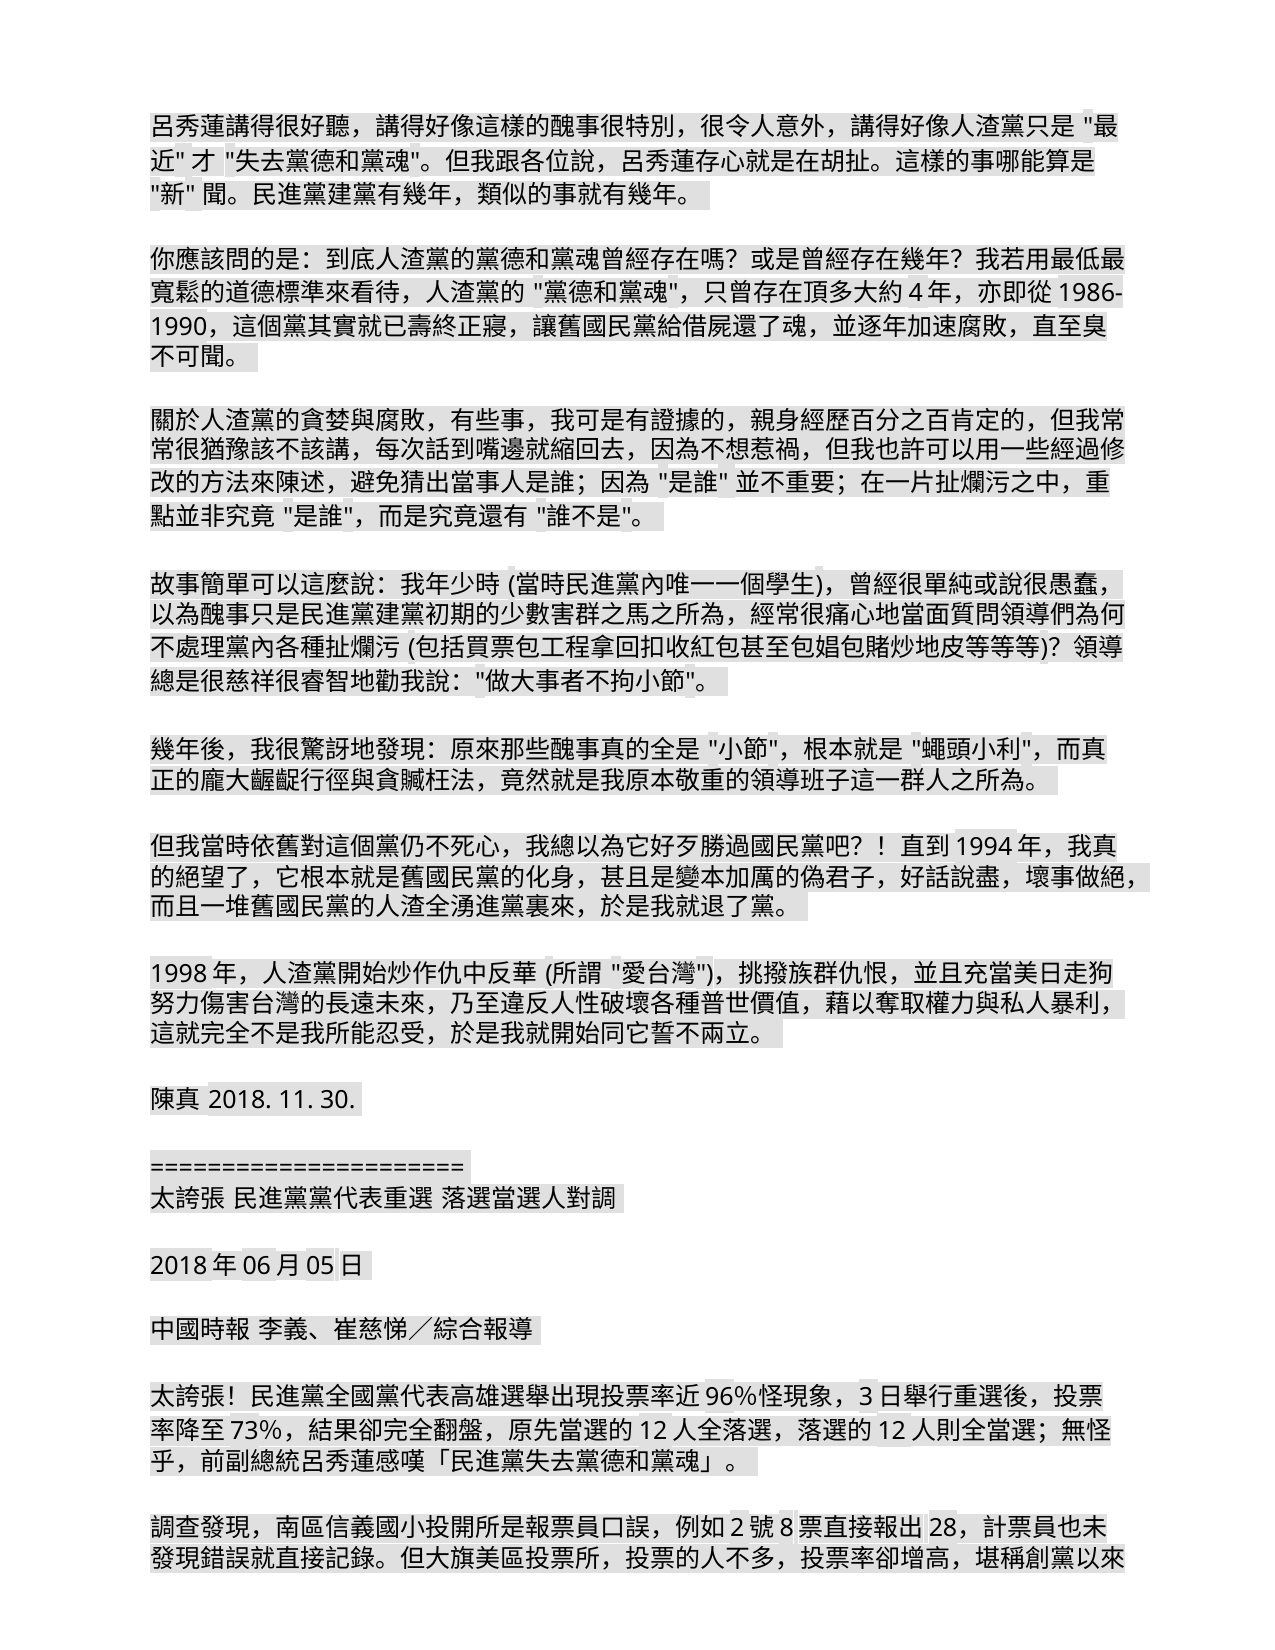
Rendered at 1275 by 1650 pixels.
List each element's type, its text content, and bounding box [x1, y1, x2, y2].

text (續 2018.11.28) 我看台灣人對於這次台北市公然作票的骯髒選舉之冷漠反應，甚至反過來攻擊、嘲諷與羞辱丁守中，感覺很心寒。這個島，每天民主法治喊個不停，實際上卻只是一種內涵空洞的口號，藉以催眠，藉以自我陶醉。 作票並不一定是把票憑空做出來。作票指的是，動用各種非法或不公平手段，操弄雙方得票數。比方說廢票的認定標準不一，比方說刻意在投票所的地點選擇上或內部空間設計與動線上動手腳，藉以逃避監督開票或代領代投，或藉以污染對手選票以作廢，或是用各種方法降低對手的投票率等等等。 比方說，今年很多老人或軍公教因為年金及退休金被砍，對柯文哲及人渣黨很不滿，於是，想方設法減少老人及軍公教的投票率，就能有效打擊對手。你想，幾個老人能夠在大太陽底下排隊排個至少一、兩小時等投票？有多少選務人員因為選務繁忙而放棄投票？ 這類手段，行之有年，有的明顯非法，有的隱晦而難以認定 (除非全面清查指紋或調閱往往不存在的錄影帶等等)。至於像今年這樣的骯髒程度，則是台灣選舉史上前所未見，居然下午四點理應結束投票之後，卻還能一邊開票一邊投票長達將近四小時，並任由柯文哲一方動員棄保，緊急 "搶救" 柯文哲。還有比這更骯髒更荒唐更非法的選舉嗎？ 大約一兩個月前吧，我就曾提到過，想贏人渣黨，除非贏很多才有可能贏；若只是贏個三萬、五萬票，人渣黨只要在投票過程中用各種方法操弄一下或動點手腳，你馬上就會輸掉選舉，一如丁守中。他百分之百是贏了，但光贏個兩、三萬票或三、五萬票是絕對不夠的。 類似言論在黨外時期很常聽到，亦即你想贏就得贏很多很多，多到讓對方不管怎麼作票都作不掉才行，否則是根本贏不了的。 我看到市面上一些混蛋嘲笑丁守中說，如果他要捍衛民主，那就應該驗票之後就算翻盤，也該放棄勝利，要求重選才對。這類低能的酸言酸語，充斥整個台灣社會，非常不可思議。台灣人很熱衷於選舉及其結果，但卻對於選舉過程中應有的正當性與公平性卻絲毫不重視，甚且刻意踐踏之。 你若參加賽跑，有人作弊，搶了你的冠軍。你透過申訴獲得平反，贏回應有的獎牌。這時候，倘若有人羞辱你說你很自私耶，你只是愛自己的獎牌，怎麼不要求重新再跑一次？或是怎麼不要求把所有的舞弊行為一一全部抓出來才罷休？你聽了這種低能的批評，做何感想？你覺得批評者有可能真的這麼蠢嗎？當然不是。他不是蠢，而是心眼邪門。抓出所有舞弊是司法機關的義務，不是受害者的責任。 很多人可能不知道底下報導的這件事。就在今年五、六月，人渣黨舉行全國黨代表選舉。就以高雄選區來看，竟然出現投票率96％的奇蹟。甚至還有高達99%的投票率。作票作得無法無天。 後來，落選者不服，決定重選，投票率頓時下降了兩成五。而且，更不可思議的是：重新投票的結果竟然完全翻盤！原先當選的 12人，統統落選，而原先落選的 12人，則全部當選。這麼離譜的選舉，有人因為舞弊而被司法偵辦嗎？沒有。呂秀蓮對此感嘆「民進黨失去黨德和黨魂」。 呂秀蓮講得很好聽，講得好像這樣的醜事很特別，很令人意外，講得好像人渣黨只是 "最近" 才 "失去黨德和黨魂"。但我跟各位說，呂秀蓮存心就是在胡扯。這樣的事哪能算是 "新" 聞。民進黨建黨有幾年，類似的事就有幾年。 你應該問的是：到底人渣黨的黨德和黨魂曾經存在嗎？或是曾經存在幾年？我若用最低最寬鬆的道德標準來看待，人渣黨的 "黨德和黨魂"，只曾存在頂多大約4年，亦即從1986-1990，這個黨其實就已壽終正寢，讓舊國民黨給借屍還了魂，並逐年加速腐敗，直至臭不可聞。 關於人渣黨的貪婪與腐敗，有些事，我可是有證據的，親身經歷百分之百肯定的，但我常常很猶豫該不該講，每次話到嘴邊就縮回去，因為不想惹禍，但我也許可以用一些經過修改的方法來陳述，避免猜出當事人是誰；因為 "是誰" 並不重要；在一片扯爛污之中，重點並非究竟 "是誰"，而是究竟還有 "誰不是"。 故事簡單可以這麼說：我年少時 (當時民進黨內唯一一個學生)，曾經很單純或說很愚蠢，以為醜事只是民進黨建黨初期的少數害群之馬之所為，經常很痛心地當面質問領導們為何不處理黨內各種扯爛污 (包括買票包工程拿回扣收紅包甚至包娼包賭炒地皮等等等)？領導總是很慈祥很睿智地勸我說："做大事者不拘小節"。 幾年後，我很驚訝地發現：原來那些醜事真的全是 "小節"，根本就是 "蠅頭小利"，而真正的龐大齷齪行徑與貪贓枉法，竟然就是我原本敬重的領導班子這一群人之所為。 但我當時依舊對這個黨仍不死心，我總以為它好歹勝過國民黨吧？！直到1994年，我真的絕望了，它根本就是舊國民黨的化身，甚且是變本加厲的偽君子，好話說盡，壞事做絕，而且一堆舊國民黨的人渣全湧進黨裏來，於是我就退了黨。 1998年，人渣黨開始炒作仇中反華 (所謂 "愛台灣")，挑撥族群仇恨，並且充當美日走狗努力傷害台灣的長遠未來，乃至違反人性破壞各種普世價值，藉以奪取權力與私人暴利，這就完全不是我所能忍受，於是我就開始同它誓不兩立。 陳真 2018. 11. 30. ====================== 太誇張 民進黨黨代表重選 落選當選人對調 2018年06月05日 中國時報 李義、崔慈悌／綜合報導 太誇張！民進黨全國黨代表高雄選舉出現投票率近96％怪現象，3日舉行重選後，投票率降至73％，結果卻完全翻盤，原先當選的12人全落選，落選的12人則全當選；無怪乎，前副總統呂秀蓮感嘆「民進黨失去黨德和黨魂」。 調查發現，南區信義國小投開所是報票員口誤，例如2號8票直接報出28，計票員也未發現錯誤就直接記錄。但大旗美區投票所，投票的人不多，投票率卻增高，堪稱創黨以來首見怪現象，甚至出現黨員領票時，票已被領走，監票人員竟拿別人的選票給他投，還牽著他的手蓋在別人的領表處。 3日重新選舉，黨中央派黨工南下主持選務，選舉結果更啟人疑竇，12名日前當選的黨代表全數落選，新當選者皆是當天的落選者，等同坐實選務確實出現大問題。 司法界人士指出，黨代表屬內部事務雖然冒領選票涉及偽造文書罪嫌，但檢方仍可主動偵辦；如果是縣市長、立委及議員等公職初選發生這種情形，就涉及《選罷法》。 [150, 75, 1125, 1573]
